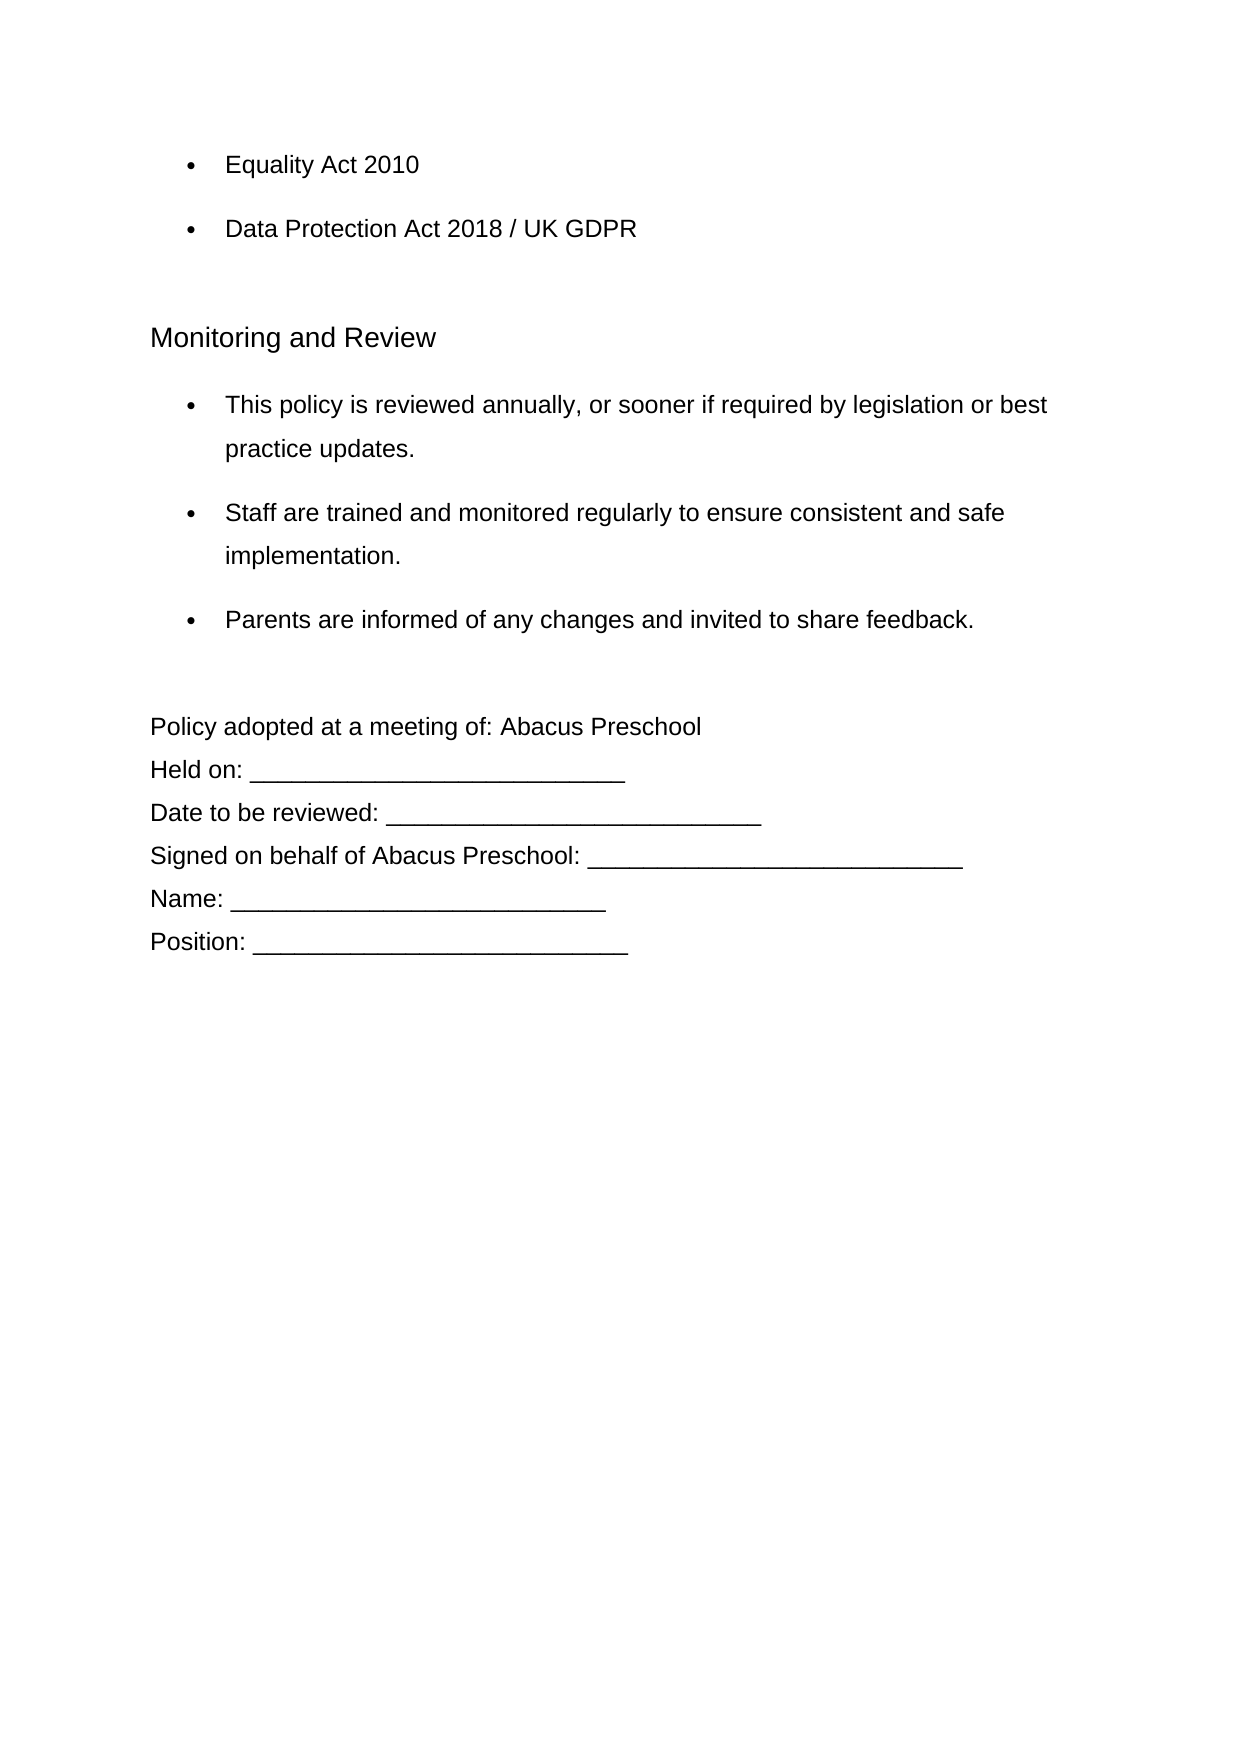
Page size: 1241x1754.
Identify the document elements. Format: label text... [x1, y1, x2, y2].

text Monitoring and Review [150, 321, 1090, 353]
list Staff are trained and monitored regularly to ensure consistent and safe implementation. [187, 497, 1090, 569]
text Policy adopted at a meeting of: Abacus Preschool Held on: ___________________________ Date to be reviewed: ___________________________ Signed on behalf of Abacus Preschool: ___________________________ Name: ___________________________ Position: ___________________________ [150, 712, 1090, 956]
list This policy is reviewed annually, or sooner if required by legislation or best practice updates. [187, 390, 1090, 462]
list Equality Act 2010 [187, 150, 1090, 179]
list Parents are informed of any changes and invited to share feedback. [187, 604, 1090, 633]
list Data Protection Act 2018 / UK GDPR [187, 214, 1090, 243]
